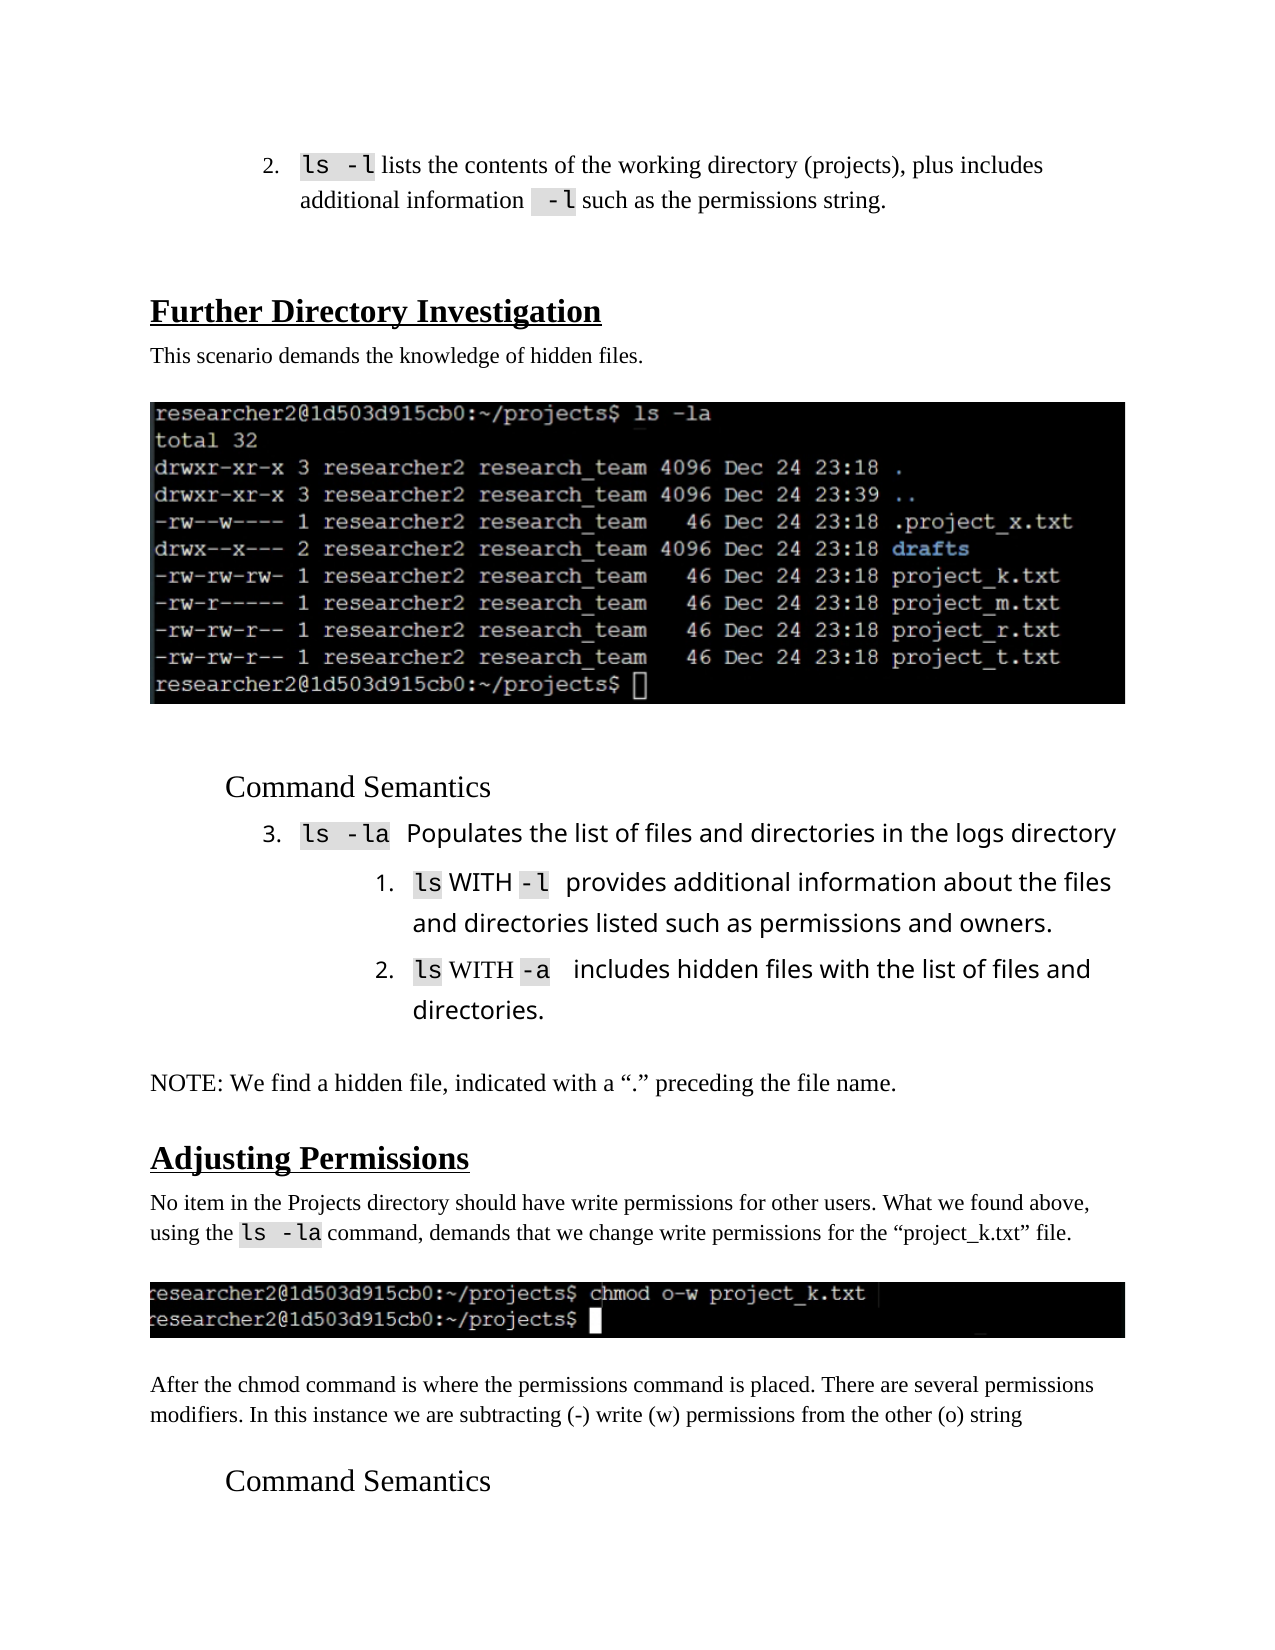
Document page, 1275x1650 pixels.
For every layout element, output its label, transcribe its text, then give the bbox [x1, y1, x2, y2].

picture [150, 1282, 1125, 1338]
text No item in the Projects directory should have write permissions for other users. What we found above, using the ls -la command, demands that we change write permissions for the “project_k.txt” file. [150, 1189, 1125, 1248]
text Command Semantics [150, 1462, 1125, 1498]
list ls WITH -l provides additional information about the files and directories listed such as permissions and owners. [375, 858, 1125, 940]
list ls -la Populates the list of files and directories in the logs directory [262, 809, 1125, 852]
text After the chmod command is where the permissions command is placed. There are several permissions modifiers. In this instance we are subtracting (-) write (w) permissions from the other (o) string [150, 1371, 1125, 1428]
list ls -l lists the contents of the working directory (projects), plus includes additional information -l such as the permissions string. [262, 150, 1125, 216]
list ls WITH -a includes hidden files with the list of files and directories. [375, 945, 1125, 1027]
subtitle Adjusting Permissions [150, 1138, 1125, 1177]
text NOTE: We find a hidden file, indicated with a “.” preceding the file name. [150, 1068, 1125, 1097]
text This scenario demands the knowledge of hidden files. [150, 342, 1125, 368]
picture [150, 402, 1125, 704]
subtitle Further Directory Investigation [150, 291, 1125, 329]
text Command Semantics [150, 768, 1125, 804]
